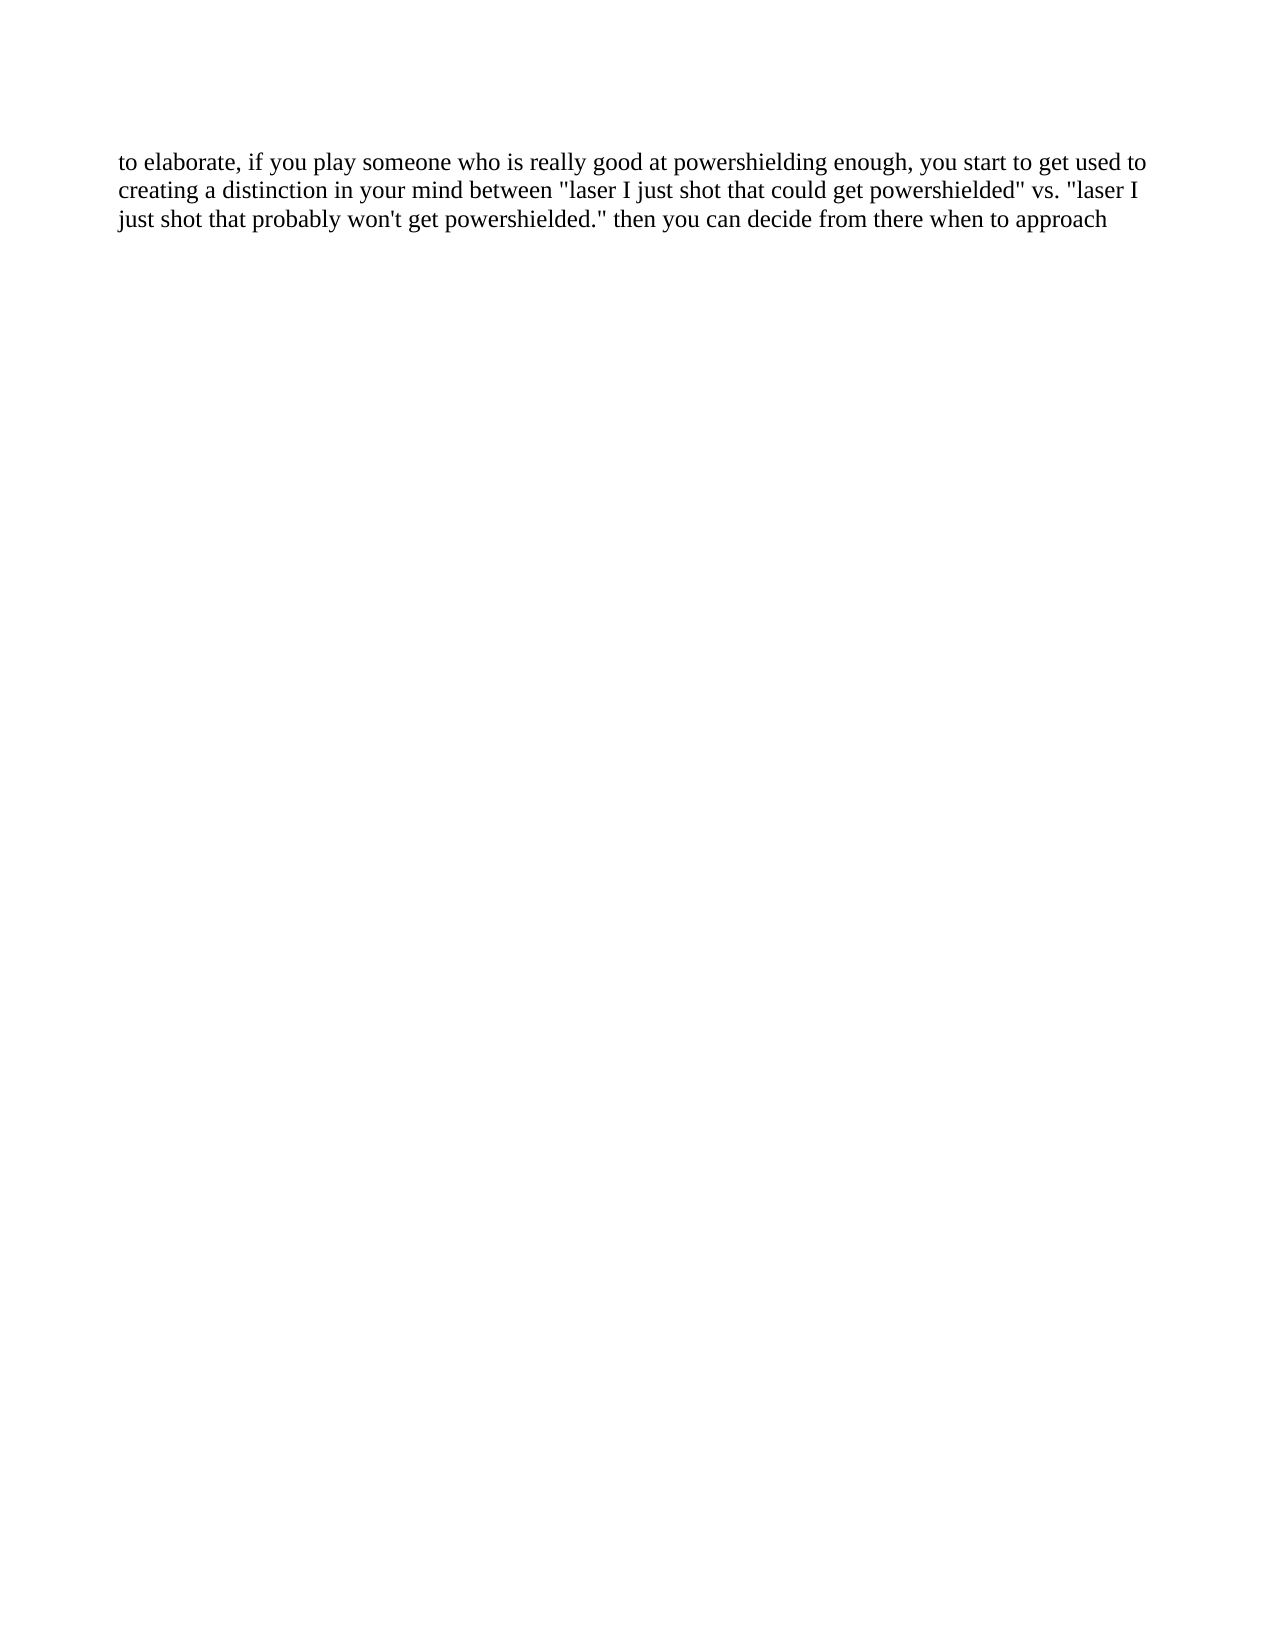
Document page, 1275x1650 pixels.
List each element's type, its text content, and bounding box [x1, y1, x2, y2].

text to elaborate, if you play someone who is really good at powershielding enough, you start to get used to creating a distinction in your mind between "laser I just shot that could get powershielded" vs. "laser I just shot that probably won't get powershielded." then you can decide from there when to approach [118, 118, 1157, 233]
